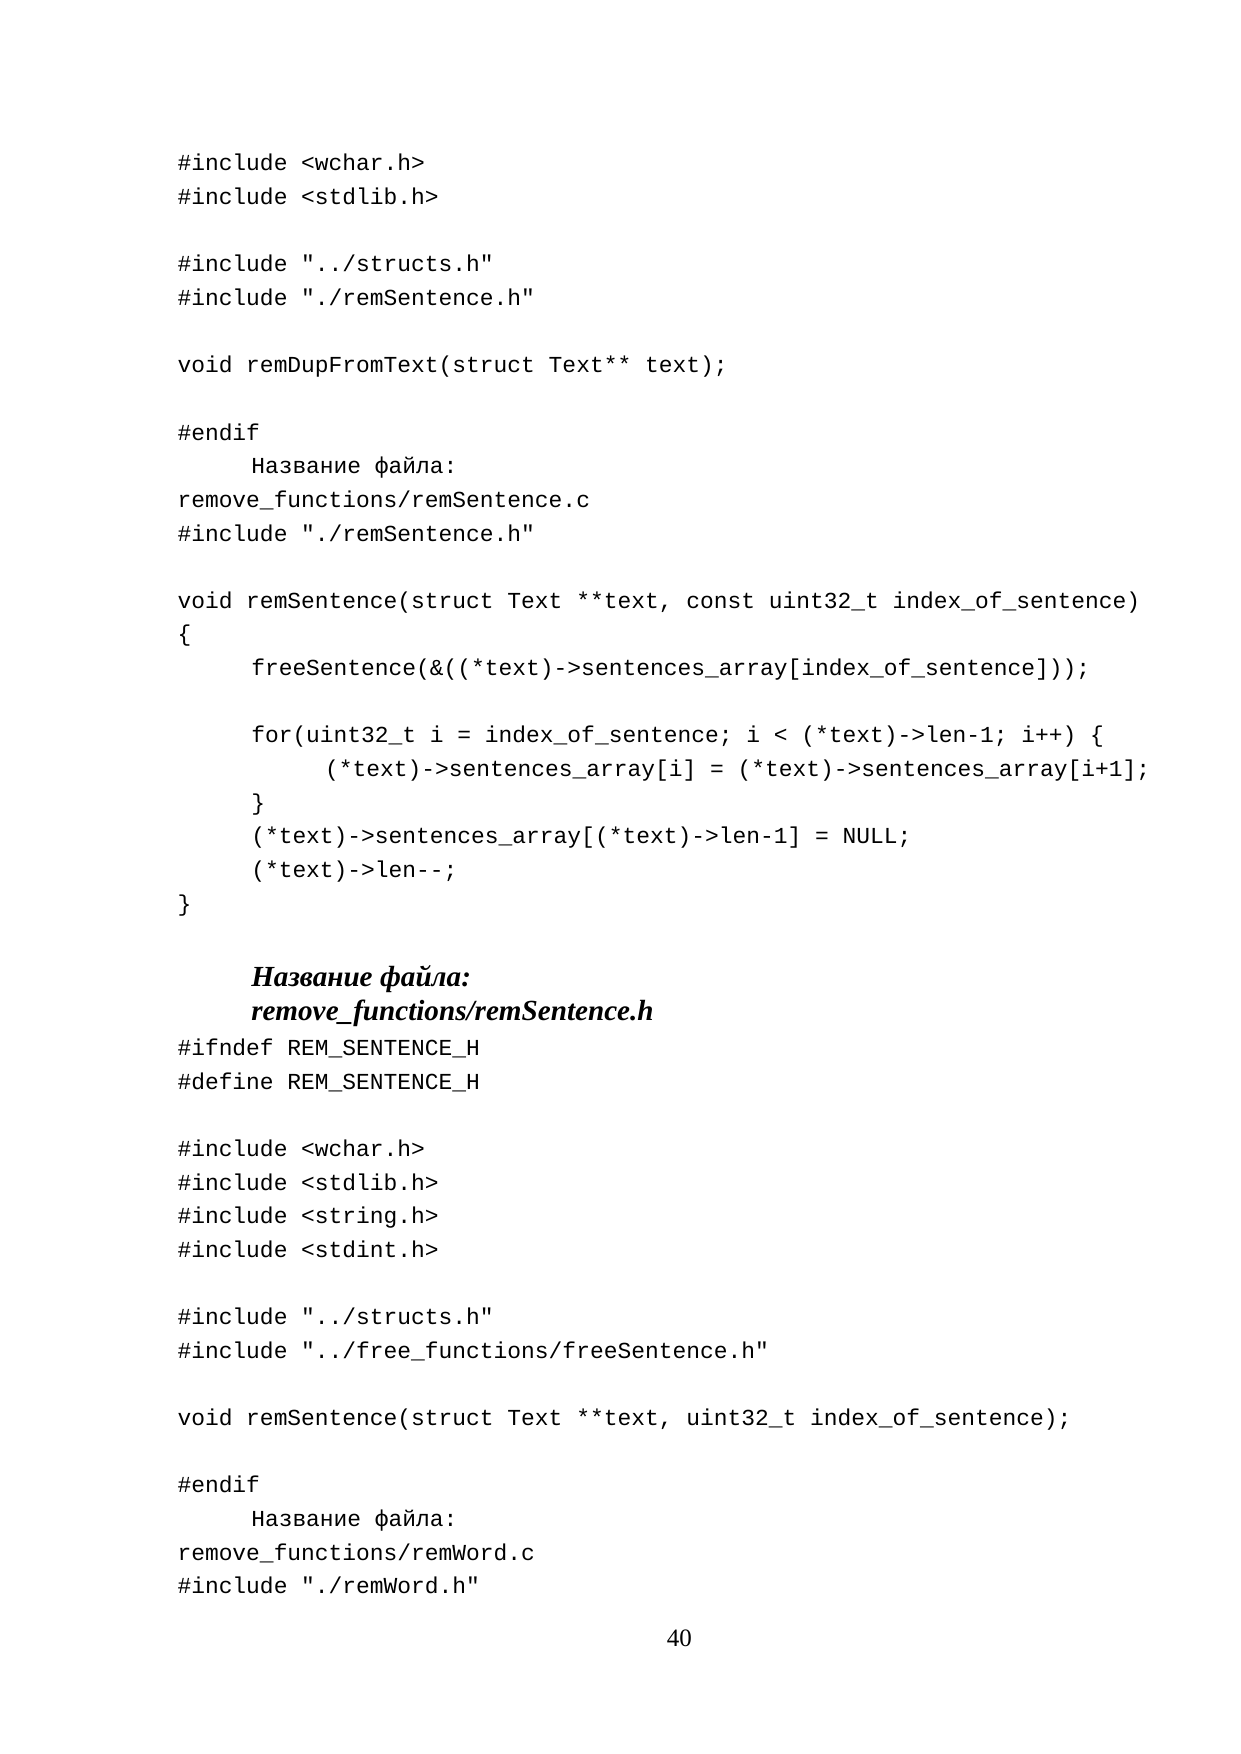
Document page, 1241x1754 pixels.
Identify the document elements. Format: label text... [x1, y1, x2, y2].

text #include "../structs.h" [177, 253, 1181, 279]
text Название файла: [177, 454, 1181, 481]
text freeSentence(&((*text)->sentences_array[index_of_sentence])); [177, 656, 1181, 682]
text remove_functions/remSentence.c [177, 488, 1181, 514]
text } [177, 791, 1181, 817]
text (*text)->len--; [177, 858, 1181, 884]
text void remDupFromText(struct Text** text); [177, 354, 1181, 379]
text #include <wchar.h> [177, 152, 1181, 178]
text #include <stdlib.h> [177, 185, 1181, 211]
text #define REM_SENTENCE_H [177, 1070, 1181, 1096]
text #include "./remSentence.h" [177, 286, 1181, 312]
text #endif [177, 1474, 1181, 1500]
text #ifndef REM_SENTENCE_H [177, 1036, 1181, 1062]
text (*text)->sentences_array[i] = (*text)->sentences_array[i+1]; [177, 757, 1181, 783]
text remove_functions/remWord.c [177, 1541, 1181, 1567]
text #include "../structs.h" [177, 1306, 1181, 1331]
text void remSentence(struct Text **text, const uint32_t index_of_sentence) [177, 589, 1181, 615]
text #include <wchar.h> [177, 1137, 1181, 1163]
text for(uint32_t i = index_of_sentence; i < (*text)->len-1; i++) { [177, 724, 1181, 750]
text void remSentence(struct Text **text, uint32_t index_of_sentence); [177, 1406, 1181, 1432]
text Название файла: [177, 1507, 1181, 1533]
text #include "../free_functions/freeSentence.h" [177, 1339, 1181, 1365]
text remove_functions/remSentence.h [177, 993, 1181, 1026]
text (*text)->sentences_array[(*text)->len-1] = NULL; [177, 825, 1181, 851]
text { [177, 623, 1181, 649]
text #include <stdint.h> [177, 1238, 1181, 1264]
text #endif [177, 421, 1181, 447]
text #include <string.h> [177, 1204, 1181, 1231]
text #include "./remSentence.h" [177, 522, 1181, 548]
text Название файла: [177, 959, 1181, 993]
text #include <stdlib.h> [177, 1171, 1181, 1197]
text } [177, 892, 1181, 918]
text #include "./remWord.h" [177, 1575, 1181, 1601]
